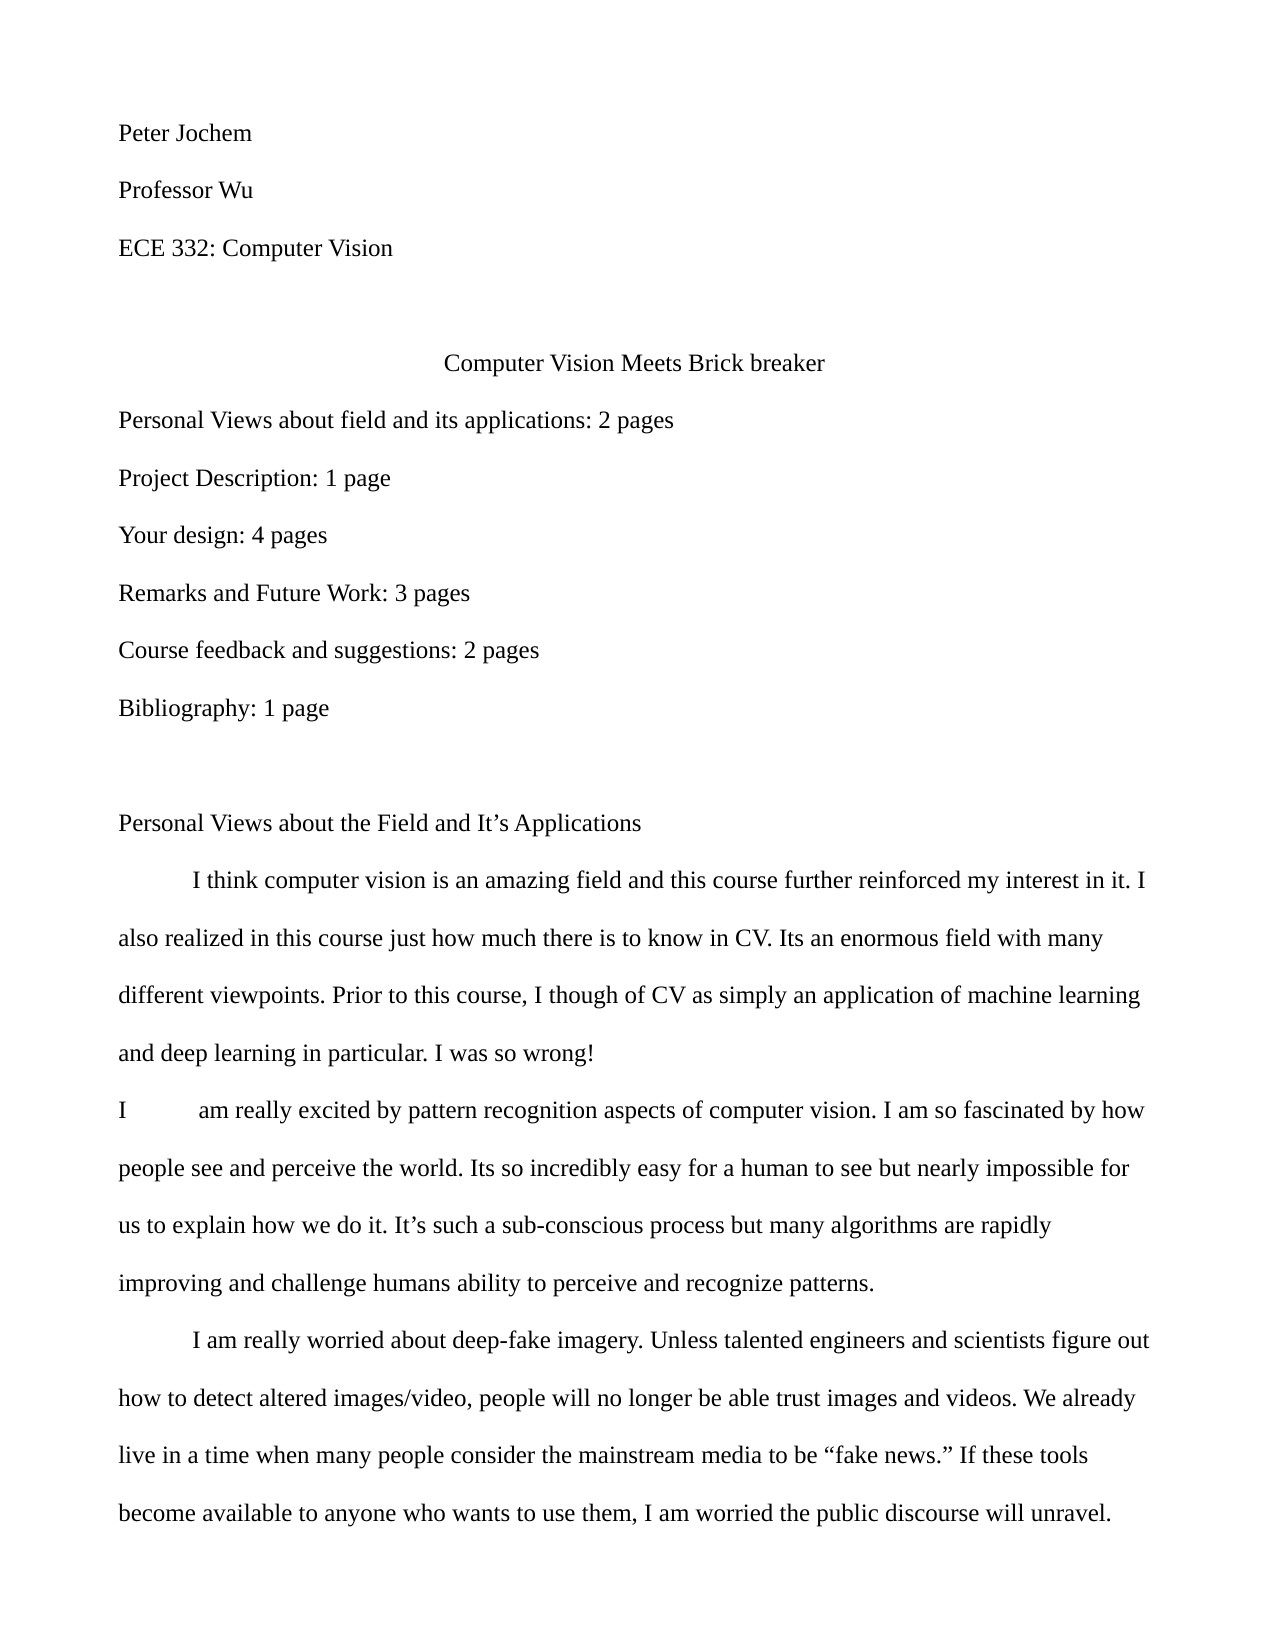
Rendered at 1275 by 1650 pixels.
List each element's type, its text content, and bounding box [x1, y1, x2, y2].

text Project Description: 1 page [118, 463, 1157, 492]
text I am really worried about deep-fake imagery. Unless talented engineers and scientists figure out how to detect altered images/video, people will no longer be able trust images and videos. We already live in a time when many people consider the mainstream media to be “fake news.” If these tools become available to anyone who wants to use them, I am worried the public discourse will unravel. [118, 1326, 1157, 1527]
text ECE 332: Computer Vision [118, 233, 1157, 262]
text Personal Views about the Field and It’s Applications [118, 808, 1157, 837]
text Bibliography: 1 page [118, 693, 1157, 722]
text Professor Wu [118, 176, 1157, 204]
text Computer Vision Meets Brick breaker [118, 348, 1157, 377]
text I think computer vision is an amazing field and this course further reinforced my interest in it. I also realized in this course just how much there is to know in CV. Its an enormous field with many different viewpoints. Prior to this course, I though of CV as simply an application of machine learning and deep learning in particular. I was so wrong! [118, 866, 1157, 1067]
text Personal Views about field and its applications: 2 pages [118, 406, 1157, 434]
text Peter Jochem [118, 118, 1157, 147]
text Remarks and Future Work: 3 pages [118, 578, 1157, 607]
text I am really excited by pattern recognition aspects of computer vision. I am so fascinated by how people see and perceive the world. Its so incredibly easy for a human to see but nearly impossible for us to explain how we do it. It’s such a sub-conscious process but many algorithms are rapidly improving and challenge humans ability to perceive and recognize patterns. [118, 1096, 1157, 1297]
text Course feedback and suggestions: 2 pages [118, 636, 1157, 664]
text Your design: 4 pages [118, 521, 1157, 549]
